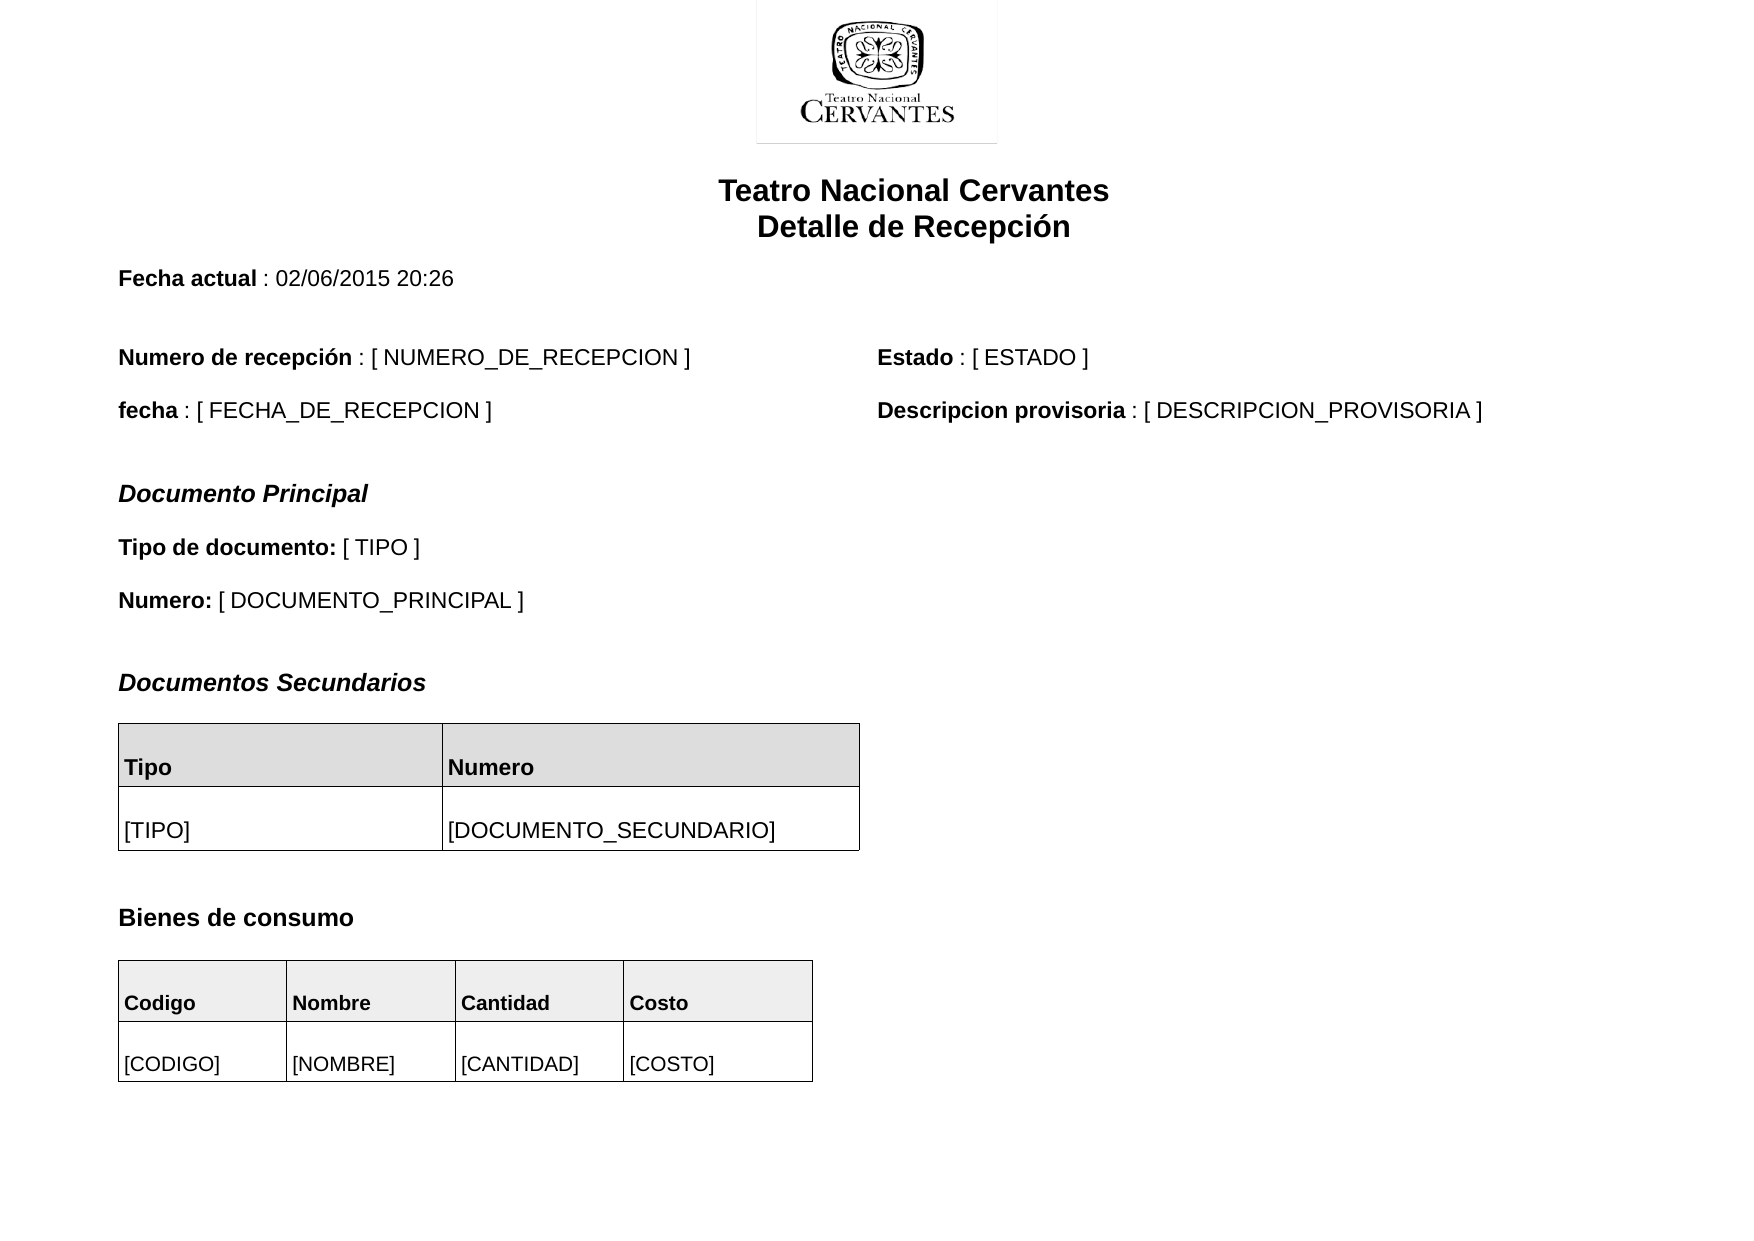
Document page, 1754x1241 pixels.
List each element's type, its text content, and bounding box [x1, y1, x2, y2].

table_header Numero [443, 724, 859, 786]
text Detalle de Recepción [118, 208, 1636, 244]
picture [756, 0, 998, 144]
table_header Cantidad [456, 961, 623, 1021]
table_header Tipo [119, 724, 442, 786]
text Documento Principal [118, 479, 1636, 507]
table_cell [TIPO] [119, 787, 442, 850]
table_cell [DOCUMENTO_SECUNDARIO] [443, 787, 859, 850]
table_cell [CANTIDAD] [456, 1022, 623, 1081]
table_header Costo [624, 961, 812, 1021]
text Numero de recepción : [ NUMERO_DE_RECEPCION ] [118, 344, 877, 371]
text Estado : [ ESTADO ] [877, 344, 1636, 371]
table_cell [CODIGO] [119, 1022, 286, 1081]
table_cell [NOMBRE] [287, 1022, 455, 1081]
text fecha : [ FECHA_DE_RECEPCION ] [118, 397, 877, 424]
text Fecha actual : 02/06/2015 20:26 [118, 265, 1636, 292]
table_header Codigo [119, 961, 286, 1021]
text Bienes de consumo [118, 903, 1636, 932]
text Teatro Nacional Cervantes [118, 172, 1636, 208]
table_header Nombre [287, 961, 455, 1021]
text Documentos Secundarios [118, 668, 1636, 697]
text Descripcion provisoria : [ DESCRIPCION_PROVISORIA ] [877, 397, 1636, 424]
text Tipo de documento: [ TIPO ] [118, 534, 1636, 560]
table_cell [COSTO] [624, 1022, 812, 1081]
text Numero: [ DOCUMENTO_PRINCIPAL ] [118, 587, 1636, 613]
